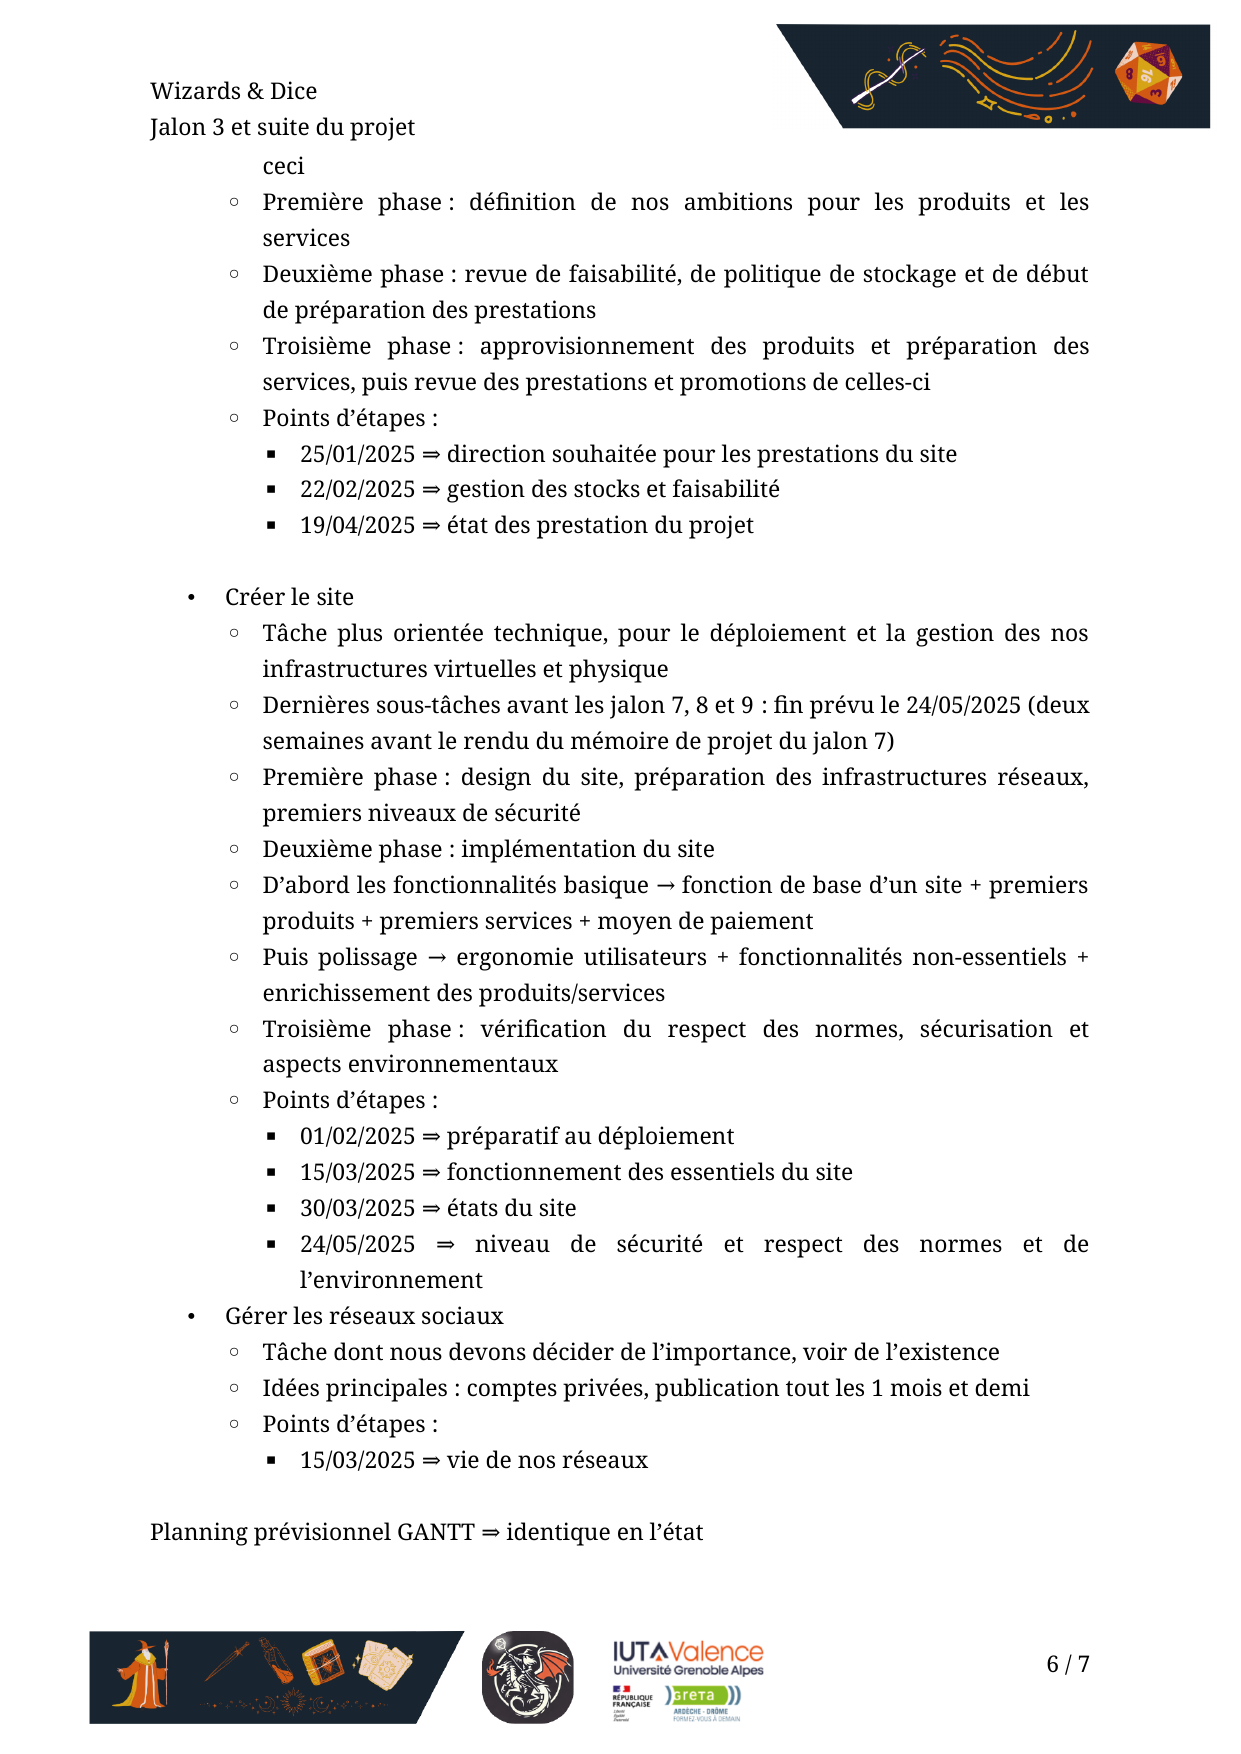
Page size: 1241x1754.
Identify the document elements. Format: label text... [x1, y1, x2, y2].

picture [81, 1620, 788, 1733]
list ceci [225, 150, 1090, 181]
list 19/04/2025 ⇒ état des prestation du projet [262, 509, 1090, 541]
list Gérer les réseaux sociaux [187, 1300, 1090, 1331]
list 22/02/2025 ⇒ gestion des stocks et faisabilité [262, 473, 1090, 505]
list 01/02/2025 ⇒ préparatif au déploiement [262, 1120, 1090, 1152]
list D’abord les fonctionnalités basique → fonction de base d’un site + premiers produits + premiers services + moyen de paiement [225, 869, 1090, 936]
list Troisième phase : vérification du respect des normes, sécurisation et aspects environnementaux [225, 1012, 1090, 1080]
list 15/03/2025 ⇒ vie de nos réseaux [262, 1444, 1090, 1475]
list Tâche plus orientée technique, pour le déploiement et la gestion des nos infrastructures virtuelles et physique [225, 617, 1090, 684]
list Points d’étapes : [225, 1084, 1090, 1116]
list Deuxième phase : implémentation du site [225, 833, 1090, 864]
list 30/03/2025 ⇒ états du site [262, 1192, 1090, 1223]
list Deuxième phase : revue de faisabilité, de politique de stockage et de début de préparation des prestations [225, 258, 1090, 325]
picture [771, 21, 1218, 131]
list Créer le site [187, 581, 1090, 612]
list Idées principales : comptes privées, publication tout les 1 mois et demi [225, 1372, 1090, 1403]
list 25/01/2025 ⇒ direction souhaitée pour les prestations du site [262, 437, 1090, 469]
list Tâche dont nous devons décider de l’importance, voir de l’existence [225, 1336, 1090, 1367]
list Troisième phase : approvisionnement des produits et préparation des services, puis revue des prestations et promotions de celles-ci [225, 330, 1090, 397]
text Planning prévisionnel GANTT ⇒ identique en l’état [150, 1516, 1090, 1547]
list Puis polissage → ergonomie utilisateurs + fonctionnalités non-essentiels + enrichissement des produits/services [225, 941, 1090, 1008]
list Points d’étapes : [225, 402, 1090, 433]
list Points d’étapes : [225, 1408, 1090, 1439]
list Première phase : définition de nos ambitions pour les produits et les services [225, 186, 1090, 253]
list 24/05/2025 ⇒ niveau de sécurité et respect des normes et de l’environnement [262, 1228, 1090, 1295]
list Première phase : design du site, préparation des infrastructures réseaux, premiers niveaux de sécurité [225, 761, 1090, 828]
list 15/03/2025 ⇒ fonctionnement des essentiels du site [262, 1156, 1090, 1187]
list Dernières sous-tâches avant les jalon 7, 8 et 9 : fin prévu le 24/05/2025 (deux semaines avant le rendu du mémoire de projet du jalon 7) [225, 689, 1090, 756]
